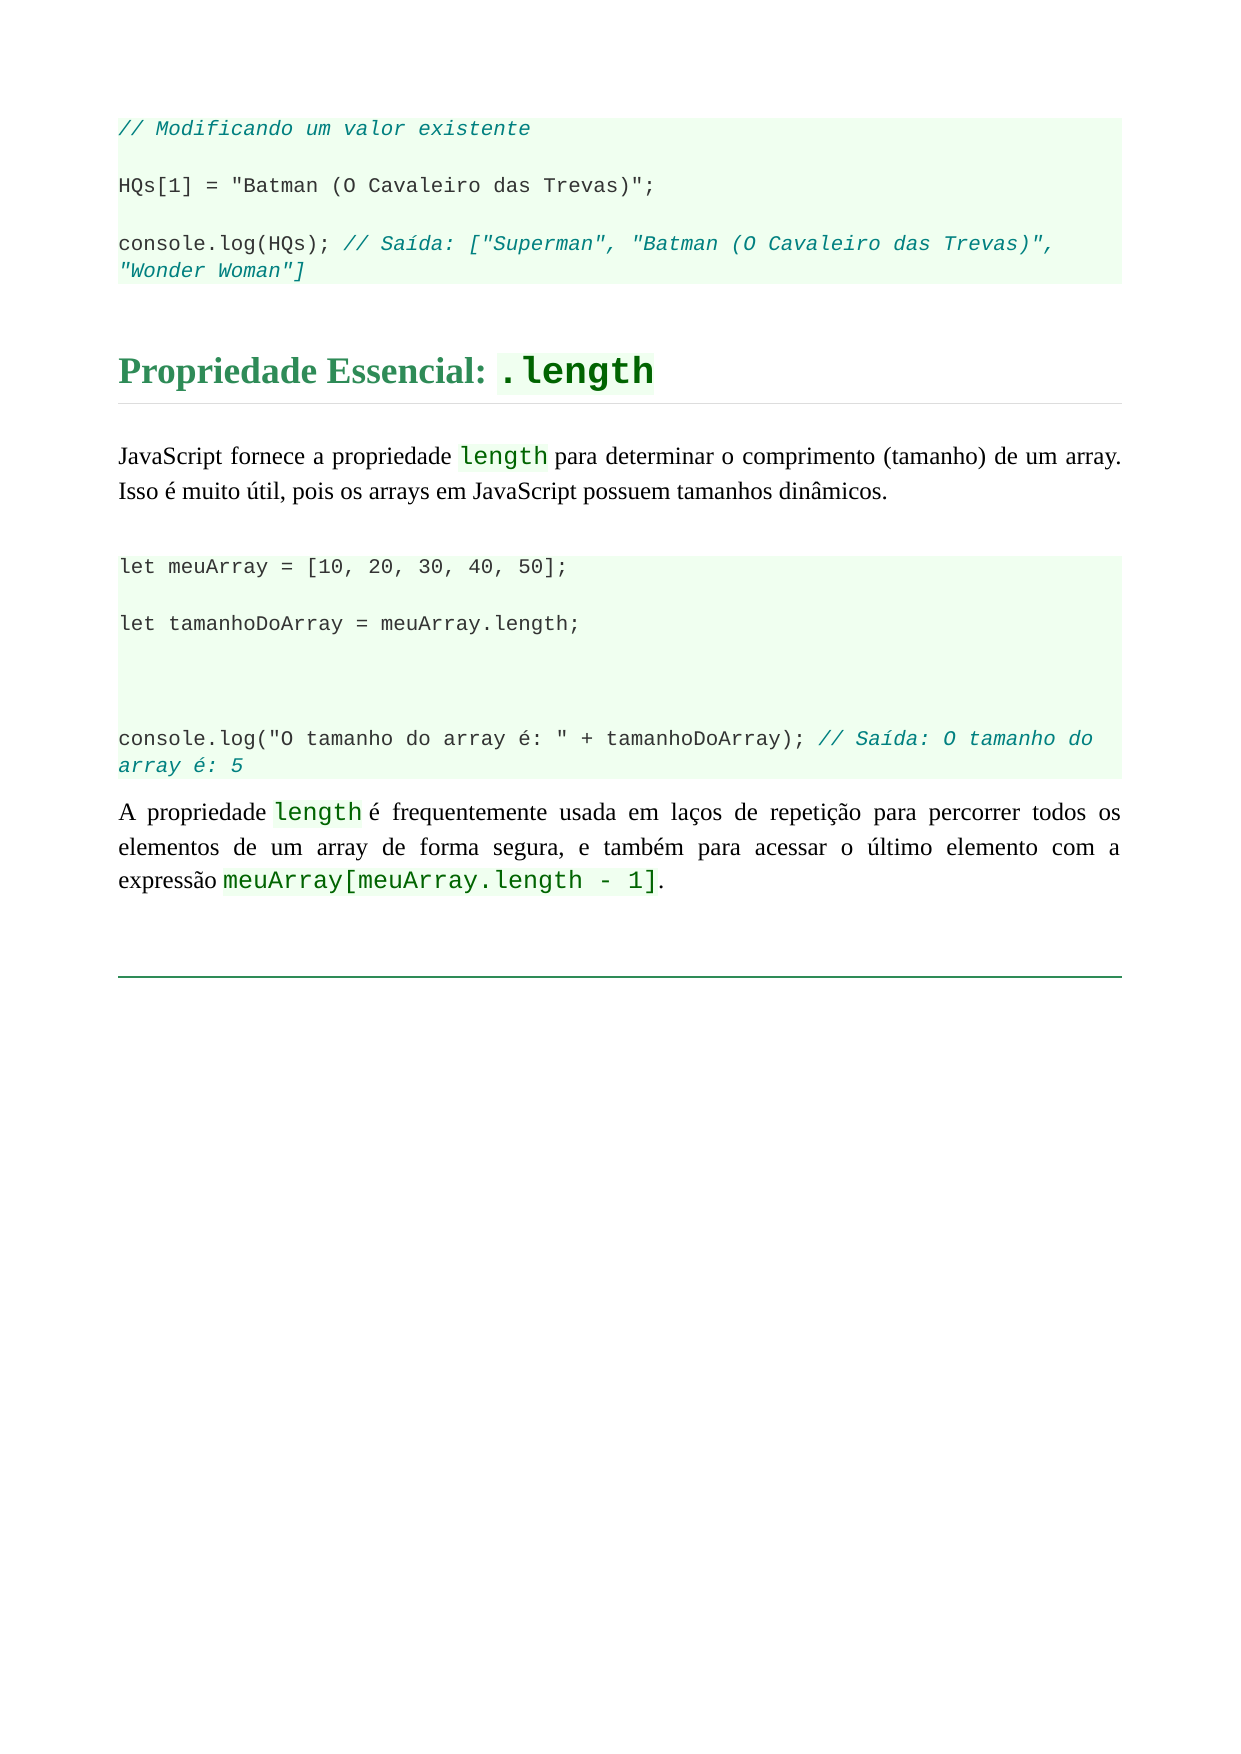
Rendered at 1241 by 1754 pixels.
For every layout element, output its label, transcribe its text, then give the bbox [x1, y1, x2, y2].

text // Modificando um valor existente [118, 118, 1122, 142]
subtitle Propriedade Essencial: .length [118, 349, 1122, 403]
text HQs[1] = "Batman (O Cavaleiro das Trevas)"; [118, 176, 1122, 199]
text JavaScript fornece a propriedade length para determinar o comprimento (tamanho) de um array. Isso é muito útil, pois os arrays em JavaScript possuem tamanhos dinâmicos. [118, 441, 1122, 505]
text console.log("O tamanho do array é: " + tamanhoDoArray); // Saída: O tamanho do array é: 5 [118, 728, 1122, 779]
text A propriedade length é frequentemente usada em laços de repetição para percorrer todos os elementos de um array de forma segura, e também para acessar o último elemento com a expressão meuArray[meuArray.length - 1]. [118, 797, 1122, 896]
text let tamanhoDoArray = meuArray.length; [118, 613, 1122, 637]
text let meuArray = [10, 20, 30, 40, 50]; [118, 556, 1122, 580]
text console.log(HQs); // Saída: ["Superman", "Batman (O Cavaleiro das Trevas)", "Wonder Woman"] [118, 233, 1122, 284]
